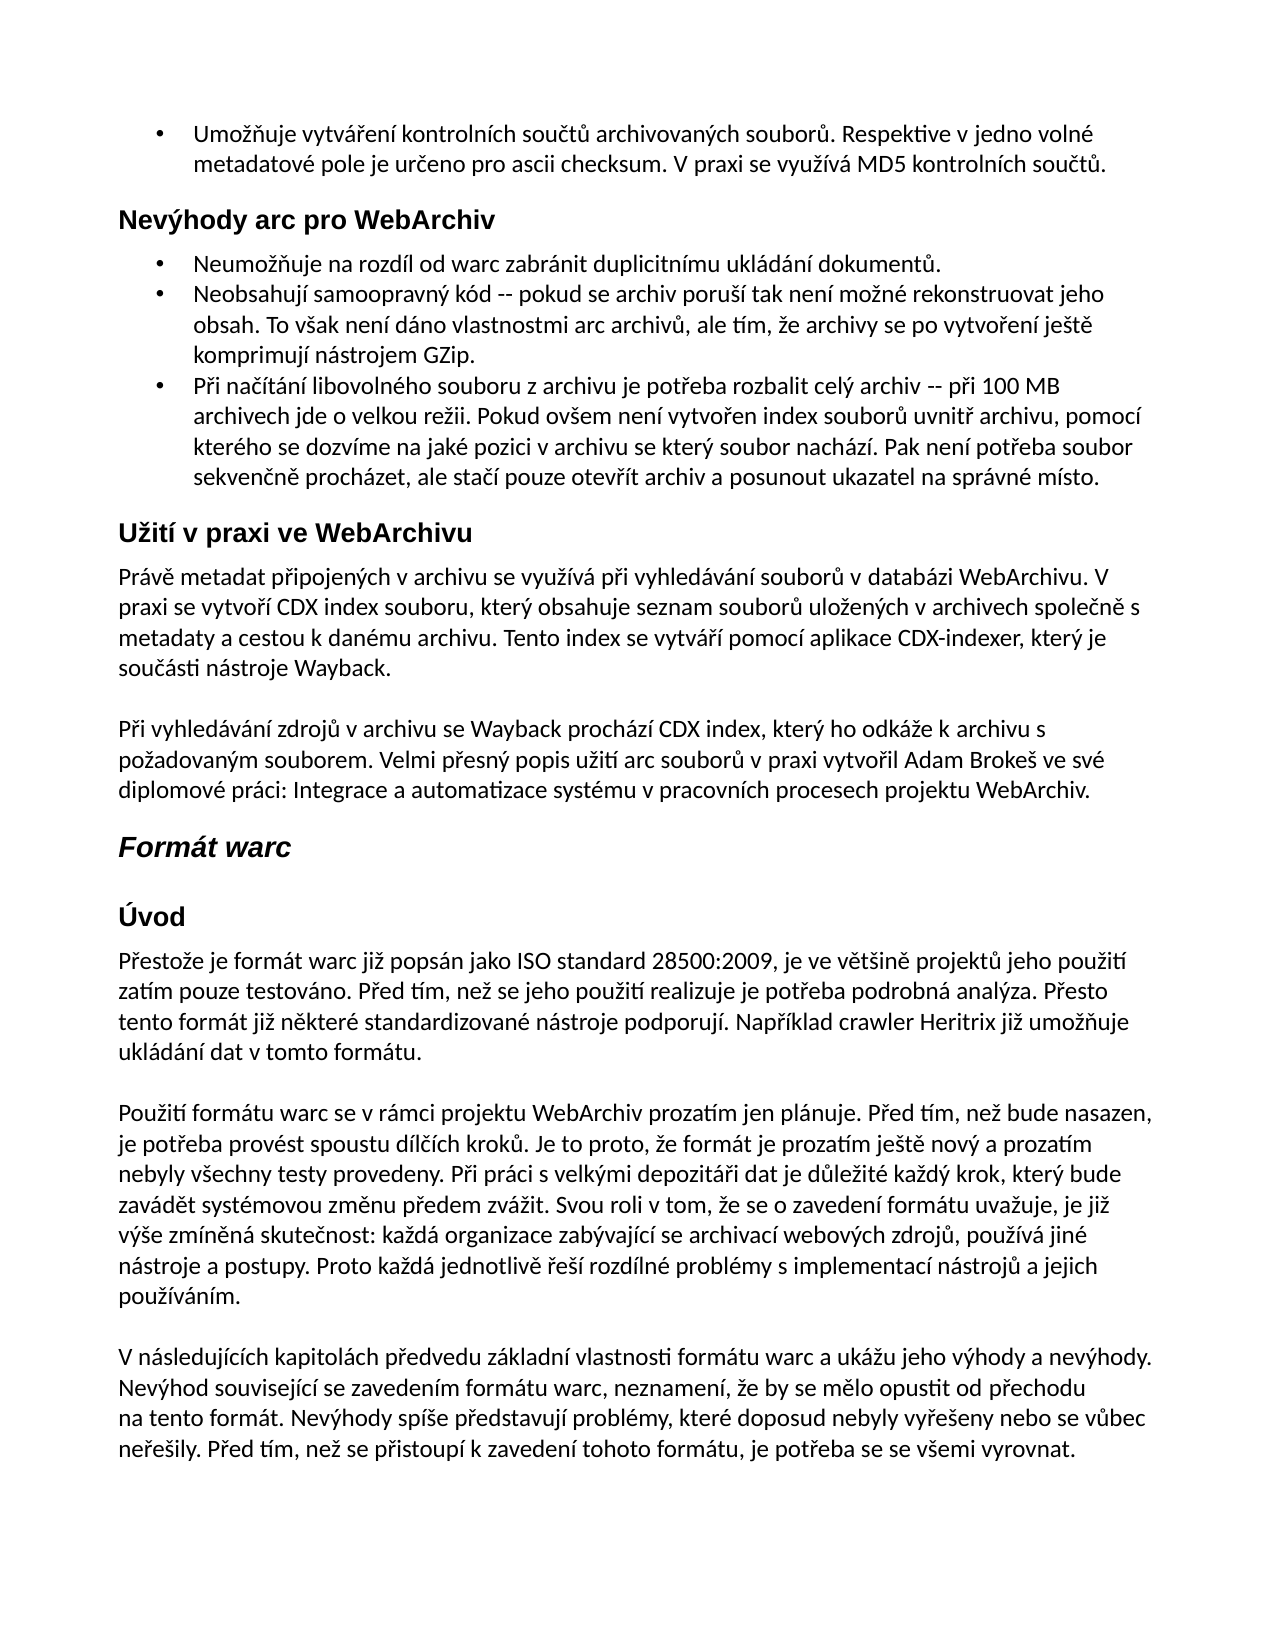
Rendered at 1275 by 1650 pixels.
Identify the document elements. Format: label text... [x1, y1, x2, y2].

list Neumožňuje na rozdíl od warc zabránit duplicitnímu ukládání dokumentů. [156, 248, 1157, 278]
subtitle Nevýhody arc pro WebArchiv [118, 204, 1157, 235]
subtitle Úvod [118, 901, 1157, 932]
list Při načítání libovolného souboru z archivu je potřeba rozbalit celý archiv -- při 100 MB archivech jde o velkou režii. Pokud ovšem není vytvořen index souborů uvnitř archivu, pomocí kterého se dozvíme na jaké pozici v archivu se který soubor nachází. Pak není potřeba soubor sekvenčně procházet, ale stačí pouze otevřít archiv a posunout ukazatel na správné místo. [156, 370, 1157, 492]
list Neobsahují samoopravný kód -- pokud se archiv poruší tak není možné rekonstruovat jeho obsah. To však není dáno vlastnostmi arc archivů, ale tím, že archivy se po vytvoření ještě komprimují nástrojem GZip. [156, 278, 1157, 370]
subtitle Užití v praxi ve WebArchivu [118, 517, 1157, 548]
text Právě metadat připojených v archivu se využívá při vyhledávání souborů v databázi WebArchivu. V praxi se vytvoří CDX index souboru, který obsahuje seznam souborů uložených v archivech společně s metadaty a cestou k danému archivu. Tento index se vytváří pomocí aplikace CDX-indexer, který je součásti nástroje Wayback. [118, 561, 1157, 683]
text V následujících kapitolách předvedu základní vlastnosti formátu warc a ukážu jeho výhody a nevýhody. Nevýhod související se zavedením formátu warc, neznamení, že by se mělo opustit od přechodu na tento formát. Nevýhody spíše představují problémy, které doposud nebyly vyřešeny nebo se vůbec neřešily. Před tím, než se přistoupí k zavedení tohoto formátu, je potřeba se se všemi vyrovnat. [118, 1342, 1157, 1464]
subtitle Formát warc [118, 830, 1157, 863]
text Použití formátu warc se v rámci projektu WebArchiv prozatím jen plánuje. Před tím, než bude nasazen, je potřeba provést spoustu dílčích kroků. Je to proto, že formát je prozatím ještě nový a prozatím nebyly všechny testy provedeny. Při práci s velkými depozitáři dat je důležité každý krok, který bude zavádět systémovou změnu předem zvážit. Svou roli v tom, že se o zavedení formátu uvažuje, je již výše zmíněná skutečnost: každá organizace zabývající se archivací webových zdrojů, používá jiné nástroje a postupy. Proto každá jednotlivě řeší rozdílné problémy s implementací nástrojů a jejich používáním. [118, 1097, 1157, 1311]
list Umožňuje vytváření kontrolních součtů archivovaných souborů. Respektive v jedno volné metadatové pole je určeno pro ascii checksum. V praxi se využívá MD5 kontrolních součtů. [156, 118, 1157, 179]
text Přestože je formát warc již popsán jako ISO standard 28500:2009, je ve většině projektů jeho použití zatím pouze testováno. Před tím, než se jeho použití realizuje je potřeba podrobná analýza. Přesto tento formát již některé standardizované nástroje podporují. Například crawler Heritrix již umožňuje ukládání dat v tomto formátu. [118, 945, 1157, 1067]
text Při vyhledávání zdrojů v archivu se Wayback prochází CDX index, který ho odkáže k archivu s požadovaným souborem. Velmi přesný popis užití arc souborů v praxi vytvořil Adam Brokeš ve své diplomové práci: Integrace a automatizace systému v pracovních procesech projektu WebArchiv. [118, 713, 1157, 805]
